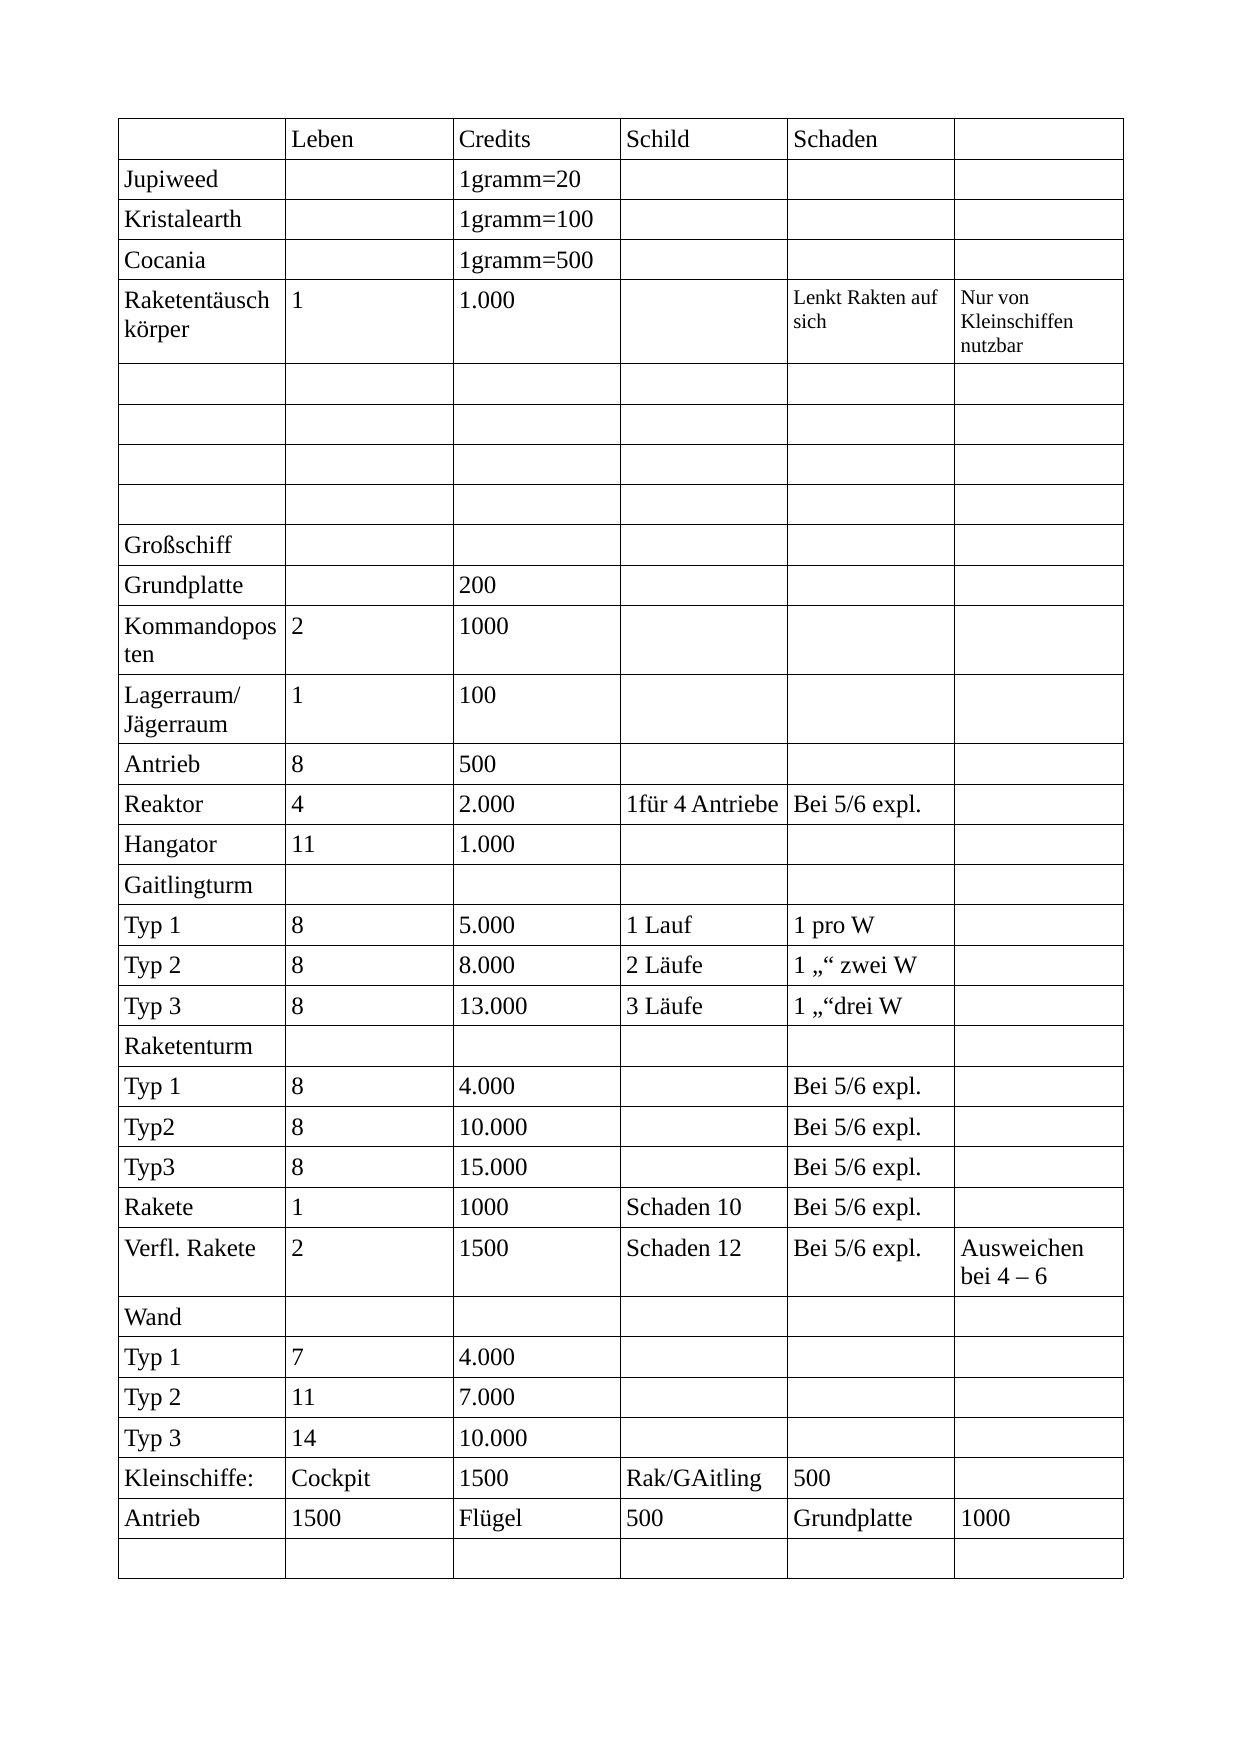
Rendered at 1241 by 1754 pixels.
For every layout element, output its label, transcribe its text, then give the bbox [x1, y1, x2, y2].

table_cell [955, 1418, 1123, 1457]
table_cell 8 [286, 744, 453, 783]
table_cell [621, 606, 787, 674]
table_cell Grundplatte [119, 566, 285, 605]
table_cell 2.000 [454, 785, 620, 824]
table_cell [454, 1026, 620, 1066]
table_cell 8 [286, 946, 453, 985]
table_cell Lagerraum/ Jägerraum [119, 675, 285, 743]
table_cell [286, 485, 453, 524]
table_cell [788, 1026, 954, 1066]
table_cell 1 [286, 675, 453, 743]
table_cell [955, 566, 1123, 605]
table_cell [621, 160, 787, 199]
table_cell [454, 525, 620, 565]
table_cell 2 Läufe [621, 946, 787, 985]
table_cell [454, 445, 620, 484]
table_cell [286, 865, 453, 904]
table_cell 200 [454, 566, 620, 605]
table_cell 10.000 [454, 1418, 620, 1457]
table_cell Hangator [119, 825, 285, 864]
table_cell 8 [286, 986, 453, 1025]
table_cell [955, 1026, 1123, 1066]
table_cell [621, 200, 787, 239]
table_cell 1für 4 Antriebe [621, 785, 787, 824]
table_cell 5.000 [454, 905, 620, 945]
table_header [119, 119, 285, 158]
table_cell [454, 485, 620, 524]
table_cell [955, 364, 1123, 403]
table_cell Typ2 [119, 1107, 285, 1146]
table_cell Typ 1 [119, 1067, 285, 1106]
table_cell 11 [286, 1378, 453, 1417]
table_cell [788, 445, 954, 484]
table_cell [955, 525, 1123, 565]
table_cell Rakete [119, 1188, 285, 1227]
table_cell Ausweichen bei 4 – 6 [955, 1228, 1123, 1296]
table_cell [955, 865, 1123, 904]
table_cell [119, 405, 285, 444]
table_cell [955, 1337, 1123, 1377]
table_cell [788, 606, 954, 674]
table_cell 13.000 [454, 986, 620, 1025]
table_cell [621, 525, 787, 565]
table_cell [621, 280, 787, 363]
table_cell Bei 5/6 expl. [788, 1228, 954, 1296]
table_cell [621, 865, 787, 904]
table_cell [788, 825, 954, 864]
table_cell [788, 1378, 954, 1417]
table_cell 3 Läufe [621, 986, 787, 1025]
table_cell Jupiweed [119, 160, 285, 199]
table_cell [621, 485, 787, 524]
table_cell [955, 785, 1123, 824]
table_cell Antrieb [119, 744, 285, 783]
table_cell Bei 5/6 expl. [788, 1067, 954, 1106]
table_cell [788, 744, 954, 783]
table_cell [955, 1378, 1123, 1417]
table_cell Grundplatte [788, 1499, 954, 1538]
table_cell 1 „“ zwei W [788, 946, 954, 985]
table_header Schild [621, 119, 787, 158]
table_cell [788, 675, 954, 743]
table_cell 1 [286, 280, 453, 363]
table_cell [286, 1026, 453, 1066]
table_cell 1000 [955, 1499, 1123, 1538]
table_cell Typ3 [119, 1147, 285, 1187]
table_cell 1500 [454, 1228, 620, 1296]
table_cell [286, 1297, 453, 1336]
table_cell Typ 1 [119, 905, 285, 945]
table_cell [788, 240, 954, 279]
table_cell [621, 1418, 787, 1457]
table_cell [621, 1337, 787, 1377]
table_header Schaden [788, 119, 954, 158]
table_cell Lenkt Rakten auf sich [788, 280, 954, 363]
table_cell Bei 5/6 expl. [788, 785, 954, 824]
table_cell [621, 744, 787, 783]
table_cell Bei 5/6 expl. [788, 1107, 954, 1146]
table_cell 8 [286, 1067, 453, 1106]
table_cell Verfl. Rakete [119, 1228, 285, 1296]
table_cell Großschiff [119, 525, 285, 565]
table_cell [621, 445, 787, 484]
table_cell [621, 825, 787, 864]
table_cell Typ 1 [119, 1337, 285, 1377]
table_cell 100 [454, 675, 620, 743]
table_cell [955, 946, 1123, 985]
table_cell Schaden 10 [621, 1188, 787, 1227]
table_cell 14 [286, 1418, 453, 1457]
table_cell [454, 405, 620, 444]
table_cell [286, 240, 453, 279]
table_cell [955, 1458, 1123, 1497]
table_header Credits [454, 119, 620, 158]
table_cell [955, 1107, 1123, 1146]
table_cell [955, 1539, 1123, 1578]
table_cell [454, 865, 620, 904]
table_header [955, 119, 1123, 158]
table_cell 8 [286, 905, 453, 945]
table_cell 1 [286, 1188, 453, 1227]
table_cell 7.000 [454, 1378, 620, 1417]
table_cell Kommandoposten [119, 606, 285, 674]
table_cell 4.000 [454, 1067, 620, 1106]
table_cell [119, 445, 285, 484]
table_cell 1.000 [454, 280, 620, 363]
table_cell [286, 566, 453, 605]
table_cell 10.000 [454, 1107, 620, 1146]
table_cell [621, 1297, 787, 1336]
table_cell Typ 3 [119, 986, 285, 1025]
table_cell [286, 525, 453, 565]
table_cell 8 [286, 1107, 453, 1146]
table_cell [788, 405, 954, 444]
table_cell 4.000 [454, 1337, 620, 1377]
table_cell [286, 200, 453, 239]
table_cell 4 [286, 785, 453, 824]
table_cell 500 [788, 1458, 954, 1497]
table_cell [788, 1539, 954, 1578]
table_cell 2 [286, 1228, 453, 1296]
table_cell [788, 485, 954, 524]
table_cell Nur von Kleinschiffen nutzbar [955, 280, 1123, 363]
table_cell 500 [621, 1499, 787, 1538]
table_cell [955, 1297, 1123, 1336]
table_cell [286, 405, 453, 444]
table_cell [621, 240, 787, 279]
table_cell [788, 566, 954, 605]
table_cell [286, 1539, 453, 1578]
table_cell Gaitlingturm [119, 865, 285, 904]
table_cell [955, 1067, 1123, 1106]
table_cell [454, 1297, 620, 1336]
table_cell [621, 405, 787, 444]
table_cell [955, 405, 1123, 444]
table_cell 1 „“drei W [788, 986, 954, 1025]
table_cell Antrieb [119, 1499, 285, 1538]
table_cell [955, 675, 1123, 743]
table_cell 500 [454, 744, 620, 783]
table_cell [621, 1107, 787, 1146]
table_cell 2 [286, 606, 453, 674]
table_cell Wand [119, 1297, 285, 1336]
table_cell Cockpit [286, 1458, 453, 1497]
table_cell 1000 [454, 1188, 620, 1227]
table_cell 1gramm=20 [454, 160, 620, 199]
table_cell 8.000 [454, 946, 620, 985]
table_cell [955, 986, 1123, 1025]
table_cell [621, 1147, 787, 1187]
table_cell [955, 160, 1123, 199]
table_cell Bei 5/6 expl. [788, 1188, 954, 1227]
table_cell 7 [286, 1337, 453, 1377]
table_cell [955, 744, 1123, 783]
table_cell [955, 485, 1123, 524]
table_cell [621, 1378, 787, 1417]
table_cell [955, 200, 1123, 239]
table_cell [119, 1539, 285, 1578]
table_cell Typ 2 [119, 1378, 285, 1417]
table_cell [955, 1147, 1123, 1187]
table_cell 15.000 [454, 1147, 620, 1187]
table_cell [955, 905, 1123, 945]
table_cell Kleinschiffe: [119, 1458, 285, 1497]
table_cell Schaden 12 [621, 1228, 787, 1296]
table_cell [454, 364, 620, 403]
table_cell [286, 160, 453, 199]
table_cell Raketenturm [119, 1026, 285, 1066]
table_cell Bei 5/6 expl. [788, 1147, 954, 1187]
table_cell 1gramm=100 [454, 200, 620, 239]
table_cell [621, 1539, 787, 1578]
table_cell [621, 675, 787, 743]
table_cell [955, 240, 1123, 279]
table_cell 1500 [286, 1499, 453, 1538]
table_cell [788, 364, 954, 403]
table_cell [621, 364, 787, 403]
table_cell [955, 1188, 1123, 1227]
table_cell [119, 364, 285, 403]
table_cell 1gramm=500 [454, 240, 620, 279]
table_cell Raketentäuschkörper [119, 280, 285, 363]
table_header Leben [286, 119, 453, 158]
table_cell [621, 1067, 787, 1106]
table_cell 1500 [454, 1458, 620, 1497]
table_cell [788, 1418, 954, 1457]
table_cell 1 Lauf [621, 905, 787, 945]
table_cell Rak/GAitling [621, 1458, 787, 1497]
table_cell 1.000 [454, 825, 620, 864]
table_cell [621, 1026, 787, 1066]
table_cell [955, 825, 1123, 864]
table_cell Typ 3 [119, 1418, 285, 1457]
table_cell Typ 2 [119, 946, 285, 985]
table_cell [955, 445, 1123, 484]
table_cell Kristalearth [119, 200, 285, 239]
table_cell Reaktor [119, 785, 285, 824]
table_cell Cocania [119, 240, 285, 279]
table_cell [788, 1337, 954, 1377]
table_cell [286, 364, 453, 403]
table_cell [119, 485, 285, 524]
table_cell 11 [286, 825, 453, 864]
table_cell [454, 1539, 620, 1578]
table_cell [788, 525, 954, 565]
table_cell [286, 445, 453, 484]
table_cell [788, 1297, 954, 1336]
table_cell 1 pro W [788, 905, 954, 945]
table_cell [788, 200, 954, 239]
table_cell [955, 606, 1123, 674]
table_cell Flügel [454, 1499, 620, 1538]
table_cell [788, 160, 954, 199]
table_cell 1000 [454, 606, 620, 674]
table_cell [788, 865, 954, 904]
table_cell 8 [286, 1147, 453, 1187]
table_cell [621, 566, 787, 605]
